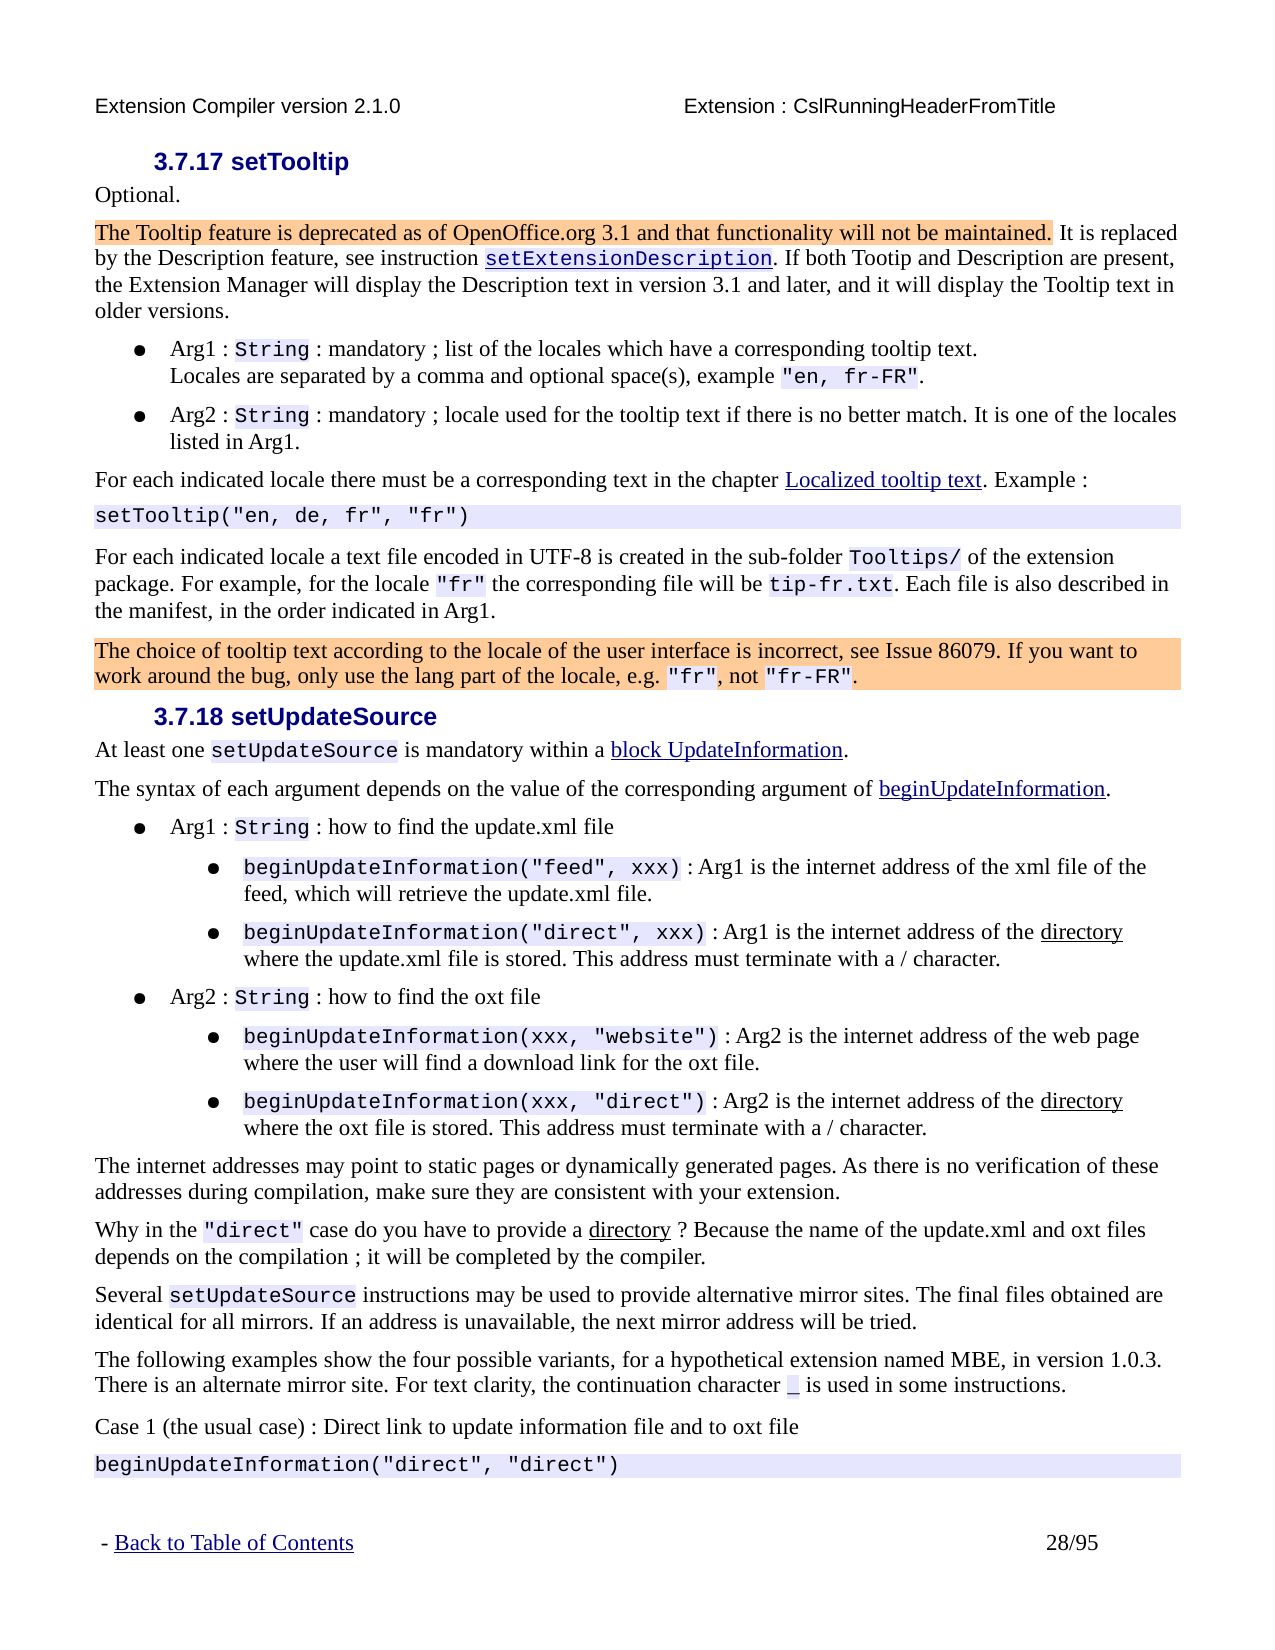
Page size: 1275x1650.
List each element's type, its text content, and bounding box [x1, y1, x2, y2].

text Several setUpdateSource instructions may be used to provide alternative mirror sites. The final files obtained are identical for all mirrors. If an address is unavailable, the next mirror address will be tried. [94, 1282, 1181, 1334]
text setTooltip("en, de, fr", "fr") [94, 505, 1181, 529]
list Arg2 : String : mandatory ; locale used for the tooltip text if there is no better match. It is one of the locales listed in Arg1. [132, 402, 1181, 454]
text At least one setUpdateSource is mandatory within a block UpdateInformation. [94, 737, 1181, 763]
text The internet addresses may point to static pages or dynamically generated pages. As there is no verification of these addresses during compilation, make sure they are consistent with your extension. [94, 1153, 1181, 1204]
text The choice of tooltip text according to the locale of the user interface is incorrect, see Issue 86079. If you want to work around the bug, only use the lang part of the locale, e.g. "fr", not "fr-FR". [94, 638, 1181, 690]
text The following examples show the four possible variants, for a hypothetical extension named MBE, in version 1.0.3. There is an alternate mirror site. For text clarity, the continuation character _ is used in some instructions. [94, 1347, 1181, 1399]
subtitle setUpdateSource [153, 703, 1181, 731]
text The Tooltip feature is deprecated as of OpenOffice.org 3.1 and that functionality will not be maintained. It is replaced by the Description feature, see instruction setExtensionDescription. If both Tootip and Description are present, the Extension Manager will display the Description text in version 3.1 and later, and it will display the Tooltip text in older versions. [94, 219, 1181, 323]
list beginUpdateInformation(xxx, "website") : Arg2 is the internet address of the web page where the user will find a download link for the oxt file. [206, 1023, 1181, 1076]
text The syntax of each argument depends on the value of the corresponding argument of beginUpdateInformation. [94, 776, 1181, 802]
text For each indicated locale a text file encoded in UTF-8 is created in the sub-folder Tooltips/ of the extension package. For example, for the locale "fr" the corresponding file will be tip-fr.txt. Each file is also described in the manifest, in the order indicated in Arg1. [94, 543, 1181, 623]
list Arg2 : String : how to find the oxt file [132, 983, 1181, 1011]
list Arg1 : String : mandatory ; list of the locales which have a corresponding tooltip text. Locales are separated by a comma and optional space(s), example "en, fr-FR". [132, 336, 1181, 389]
text Case 1 (the usual case) : Direct link to update information file and to oxt file [94, 1414, 1181, 1439]
list beginUpdateInformation("direct", xxx) : Arg1 is the internet address of the directory where the update.xml file is stored. This address must terminate with a / character. [206, 918, 1181, 971]
list Arg1 : String : how to find the update.xml file [132, 814, 1181, 841]
text For each indicated locale there must be a corresponding text in the chapter Localized tooltip text. Example : [94, 467, 1181, 492]
list beginUpdateInformation("feed", xxx) : Arg1 is the internet address of the xml file of the feed, which will retrieve the update.xml file. [206, 853, 1181, 906]
text Why in the "direct" case do you have to provide a directory ? Because the name of the update.xml and oxt files depends on the compilation ; it will be completed by the compiler. [94, 1217, 1181, 1269]
text beginUpdateInformation("direct", "direct") [94, 1454, 1181, 1478]
list beginUpdateInformation(xxx, "direct") : Arg2 is the internet address of the directory where the oxt file is stored. This address must terminate with a / character. [206, 1088, 1181, 1141]
subtitle setTooltip [153, 147, 1181, 176]
text Optional. [94, 181, 1181, 207]
